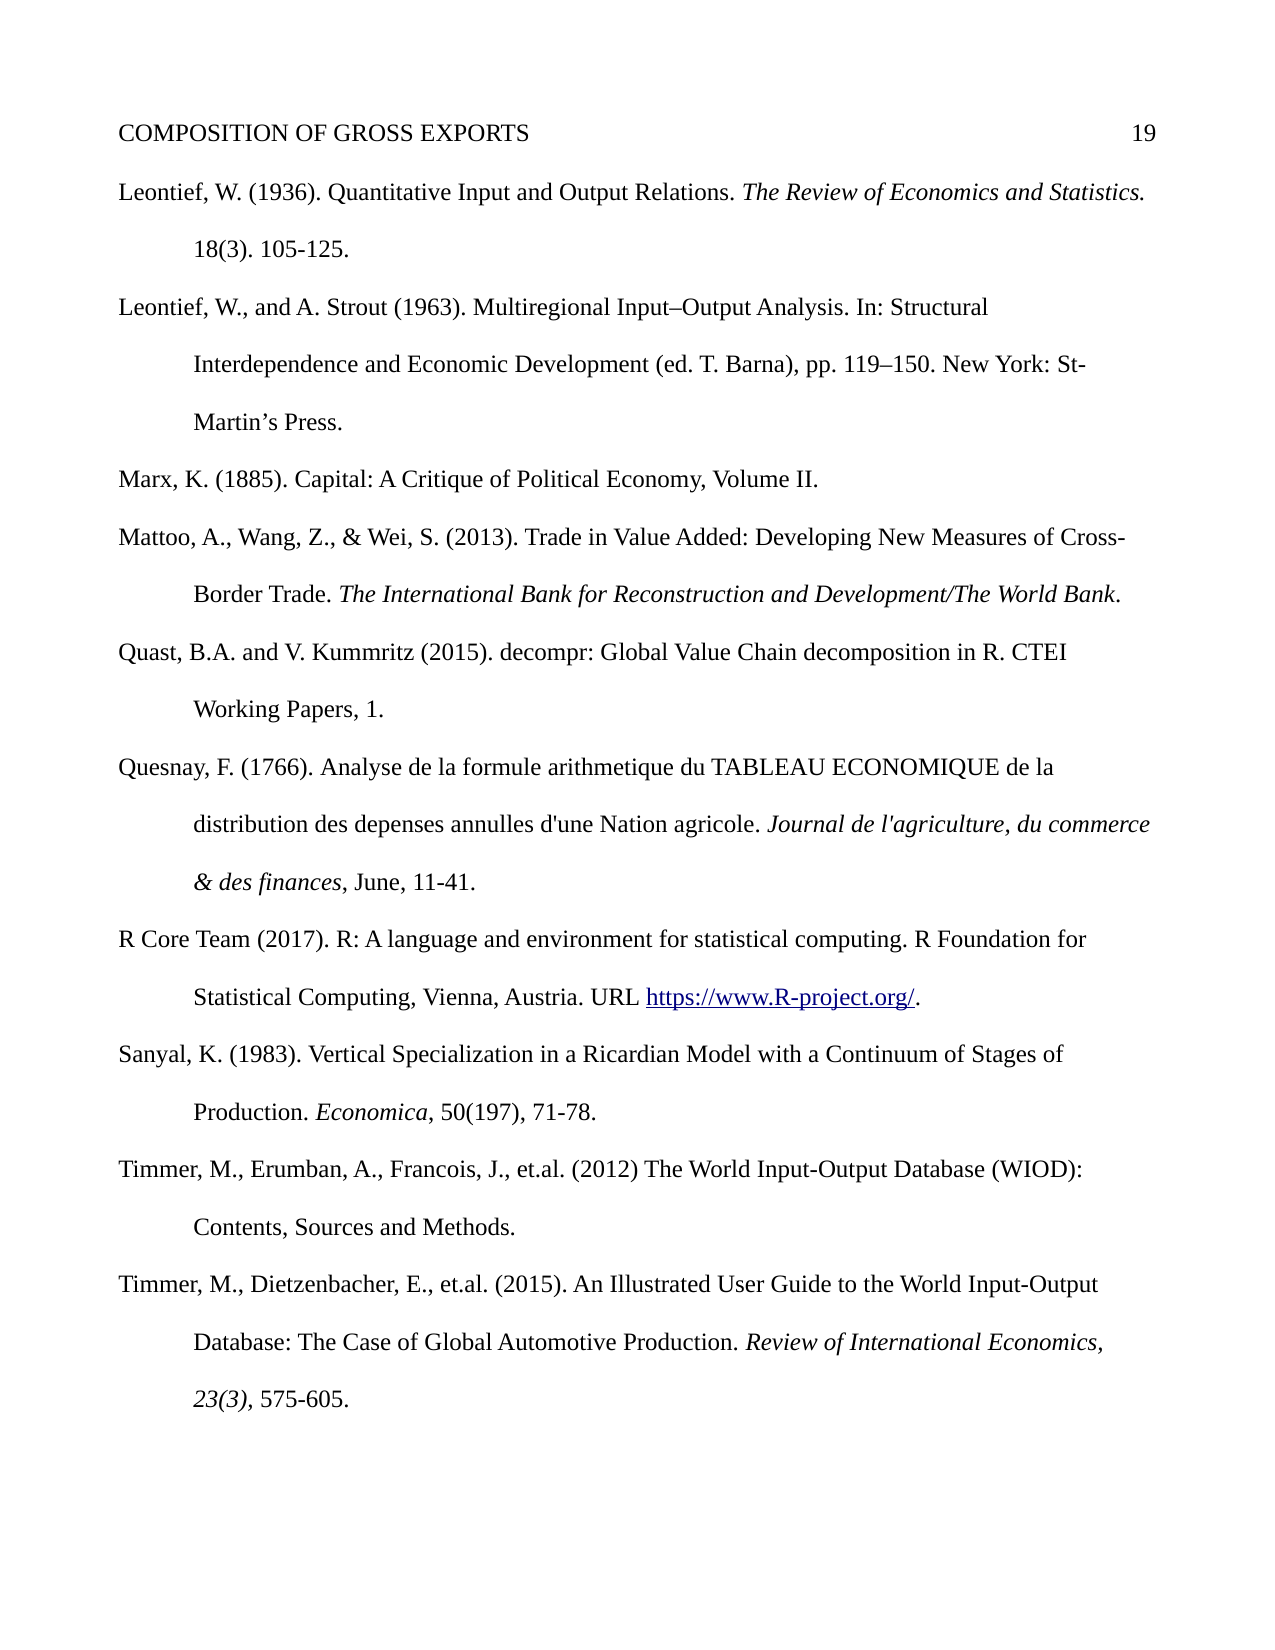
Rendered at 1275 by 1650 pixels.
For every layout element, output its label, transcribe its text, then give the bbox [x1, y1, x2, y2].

text Mattoo, A., Wang, Z., & Wei, S. (2013). Trade in Value Added: Developing New Measures of Cross-Border Trade. The International Bank for Reconstruction and Development/The World Bank. [118, 522, 1157, 608]
text Quesnay, F. (1766). Analyse de la formule arithmetique du TABLEAU ECONOMIQUE de la distribution des depenses annulles d'une Nation agricole. Journal de l'agriculture, du commerce & des finances, June, 11-41. [118, 752, 1157, 896]
text Leontief, W., and A. Strout (1963). Multiregional Input–Output Analysis. In: Structural Interdependence and Economic Development (ed. T. Barna), pp. 119–150. New York: St-Martin’s Press. [118, 292, 1157, 436]
text Quast, B.A. and V. Kummritz (2015). decompr: Global Value Chain decomposition in R. CTEI Working Papers, 1. [118, 637, 1157, 723]
text Timmer, M., Erumban, A., Francois, J., et.al. (2012) The World Input-Output Database (WIOD): Contents, Sources and Methods. [118, 1154, 1157, 1241]
text R Core Team (2017). R: A language and environment for statistical computing. R Foundation for Statistical Computing, Vienna, Austria. URL https://www.R-project.org/. [118, 924, 1157, 1011]
text Leontief, W. (1936). Quantitative Input and Output Relations. The Review of Economics and Statistics. 18(3). 105-125. [118, 177, 1157, 263]
text Sanyal, K. (1983). Vertical Specialization in a Ricardian Model with a Continuum of Stages of Production. Economica, 50(197), 71-78. [118, 1039, 1157, 1126]
text Timmer, M., Dietzenbacher, E., et.al. (2015). An Illustrated User Guide to the World Input-Output Database: The Case of Global Automotive Production. Review of International Economics, 23(3), 575-605. [118, 1269, 1157, 1413]
text Marx, K. (1885). Capital: A Critique of Political Economy, Volume II. [118, 464, 1157, 493]
